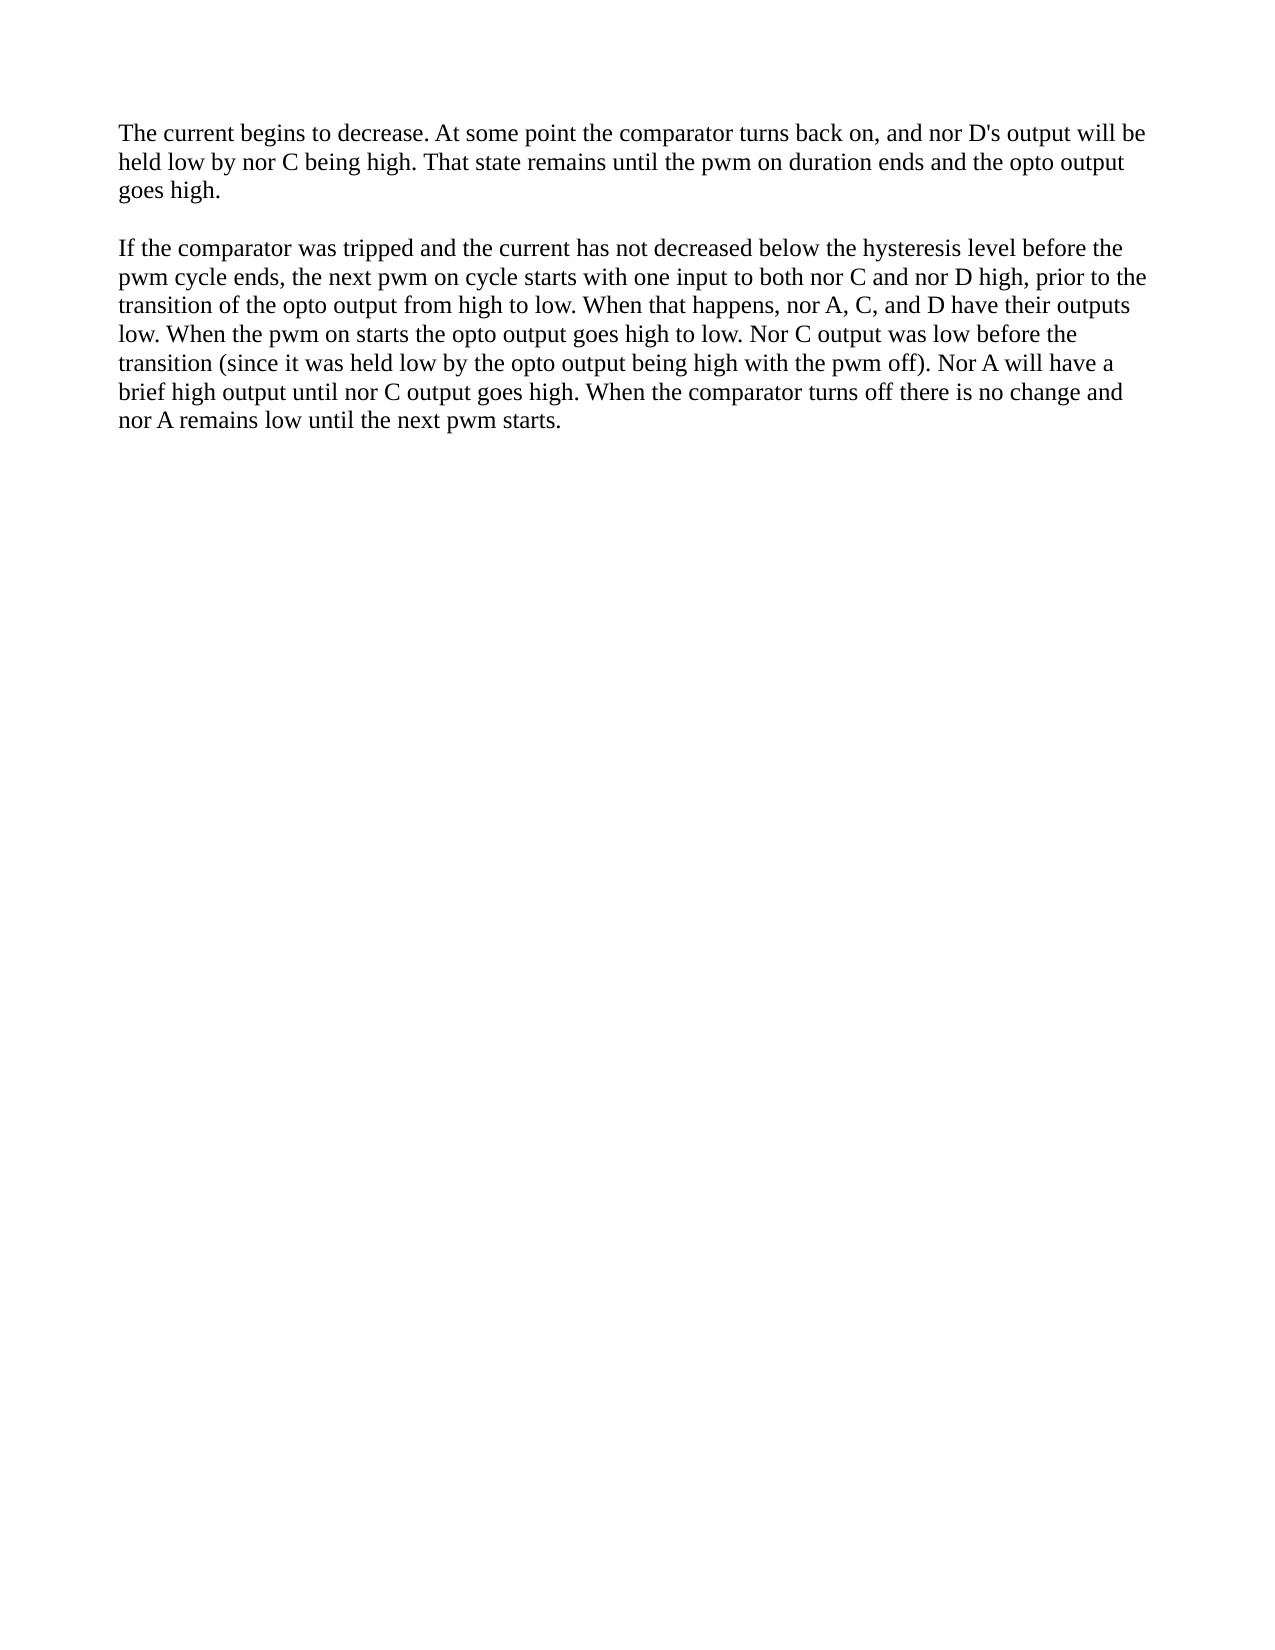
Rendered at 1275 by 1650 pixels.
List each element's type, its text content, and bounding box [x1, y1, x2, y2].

text If the comparator was tripped and the current has not decreased below the hysteresis level before the pwm cycle ends, the next pwm on cycle starts with one input to both nor C and nor D high, prior to the transition of the opto output from high to low. When that happens, nor A, C, and D have their outputs low. When the pwm on starts the opto output goes high to low. Nor C output was low before the transition (since it was held low by the opto output being high with the pwm off). Nor A will have a brief high output until nor C output goes high. When the comparator turns off there is no change and nor A remains low until the next pwm starts. [118, 233, 1157, 434]
text The current begins to decrease. At some point the comparator turns back on, and nor D's output will be held low by nor C being high. That state remains until the pwm on duration ends and the opto output goes high. [118, 118, 1157, 204]
